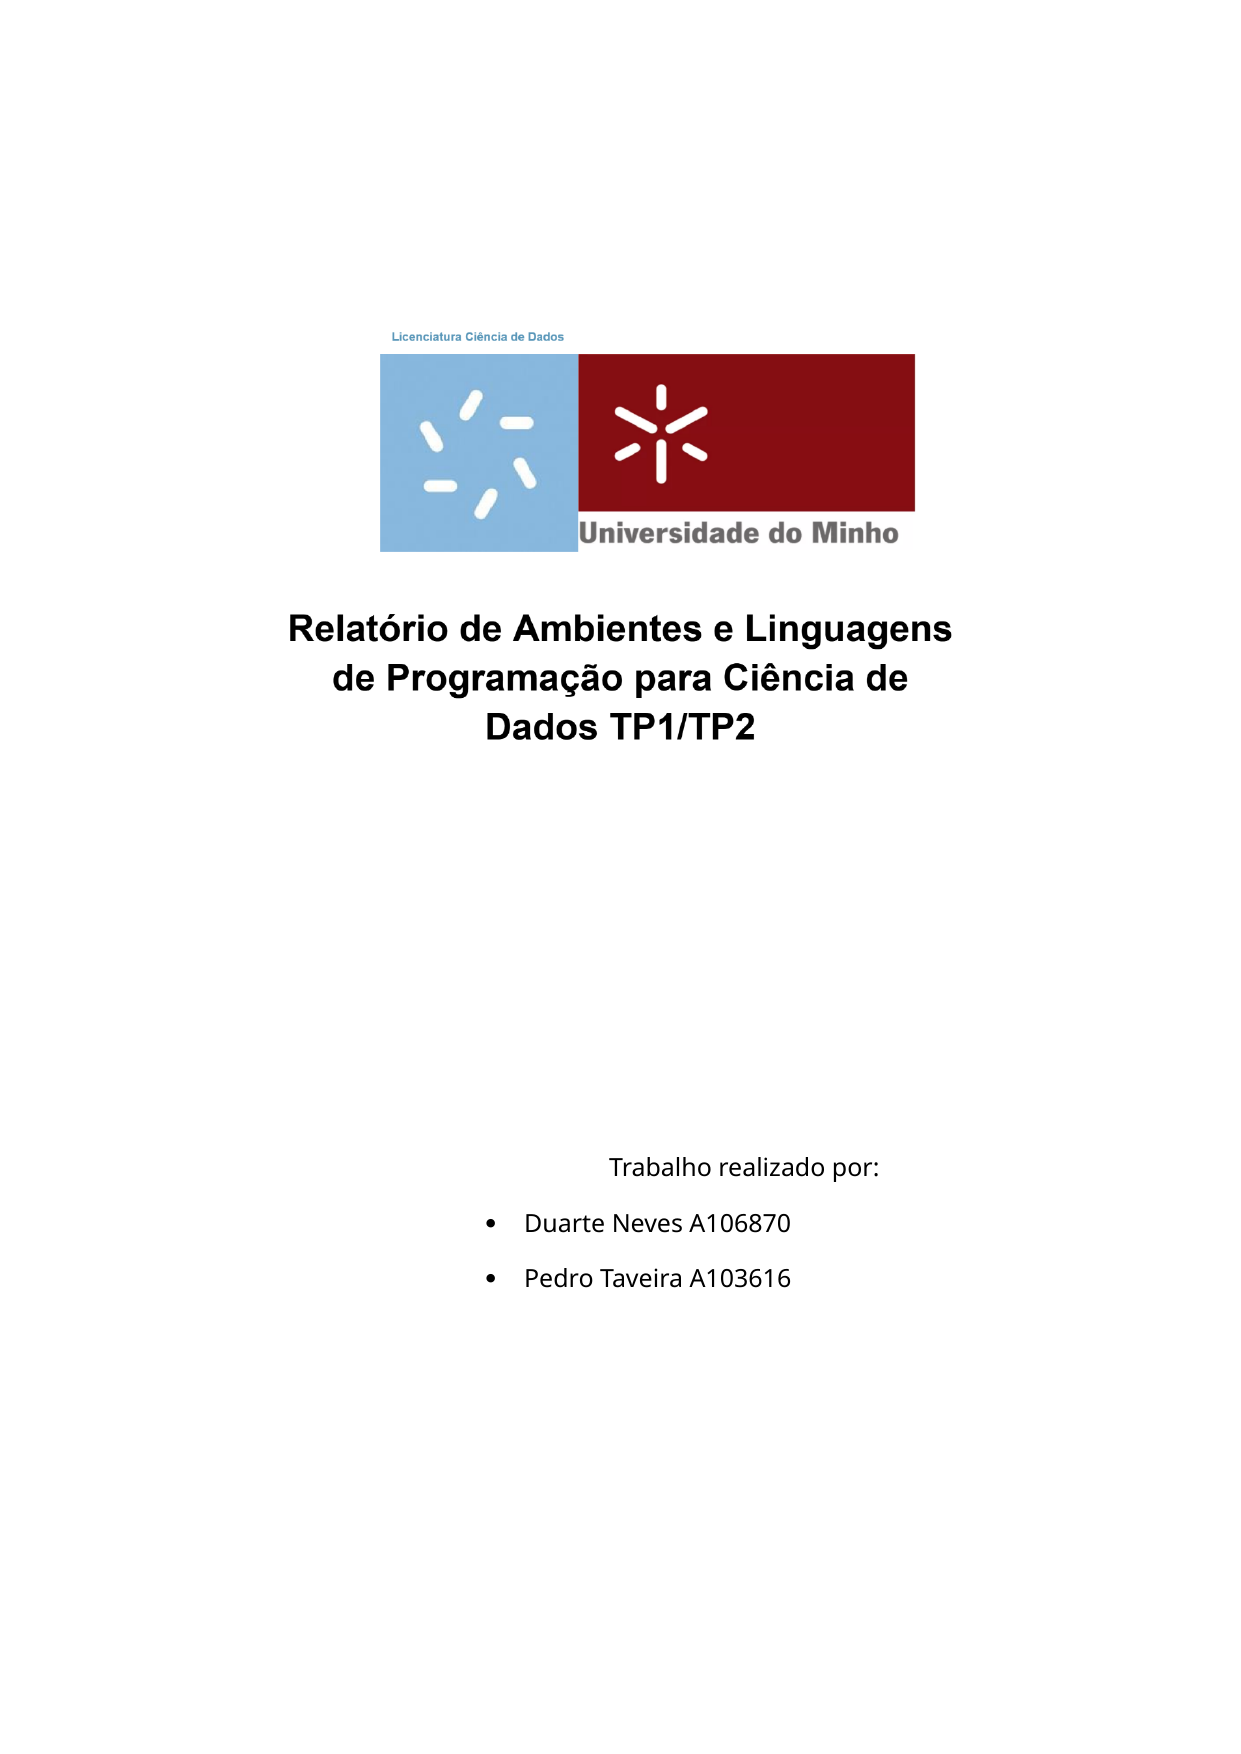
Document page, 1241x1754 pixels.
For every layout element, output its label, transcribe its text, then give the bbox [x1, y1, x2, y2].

list Trabalho realizado por: [252, 1149, 1063, 1183]
list Pedro Taveira A103616 [215, 1261, 1063, 1295]
list Duarte Neves A106870 [215, 1205, 1063, 1239]
